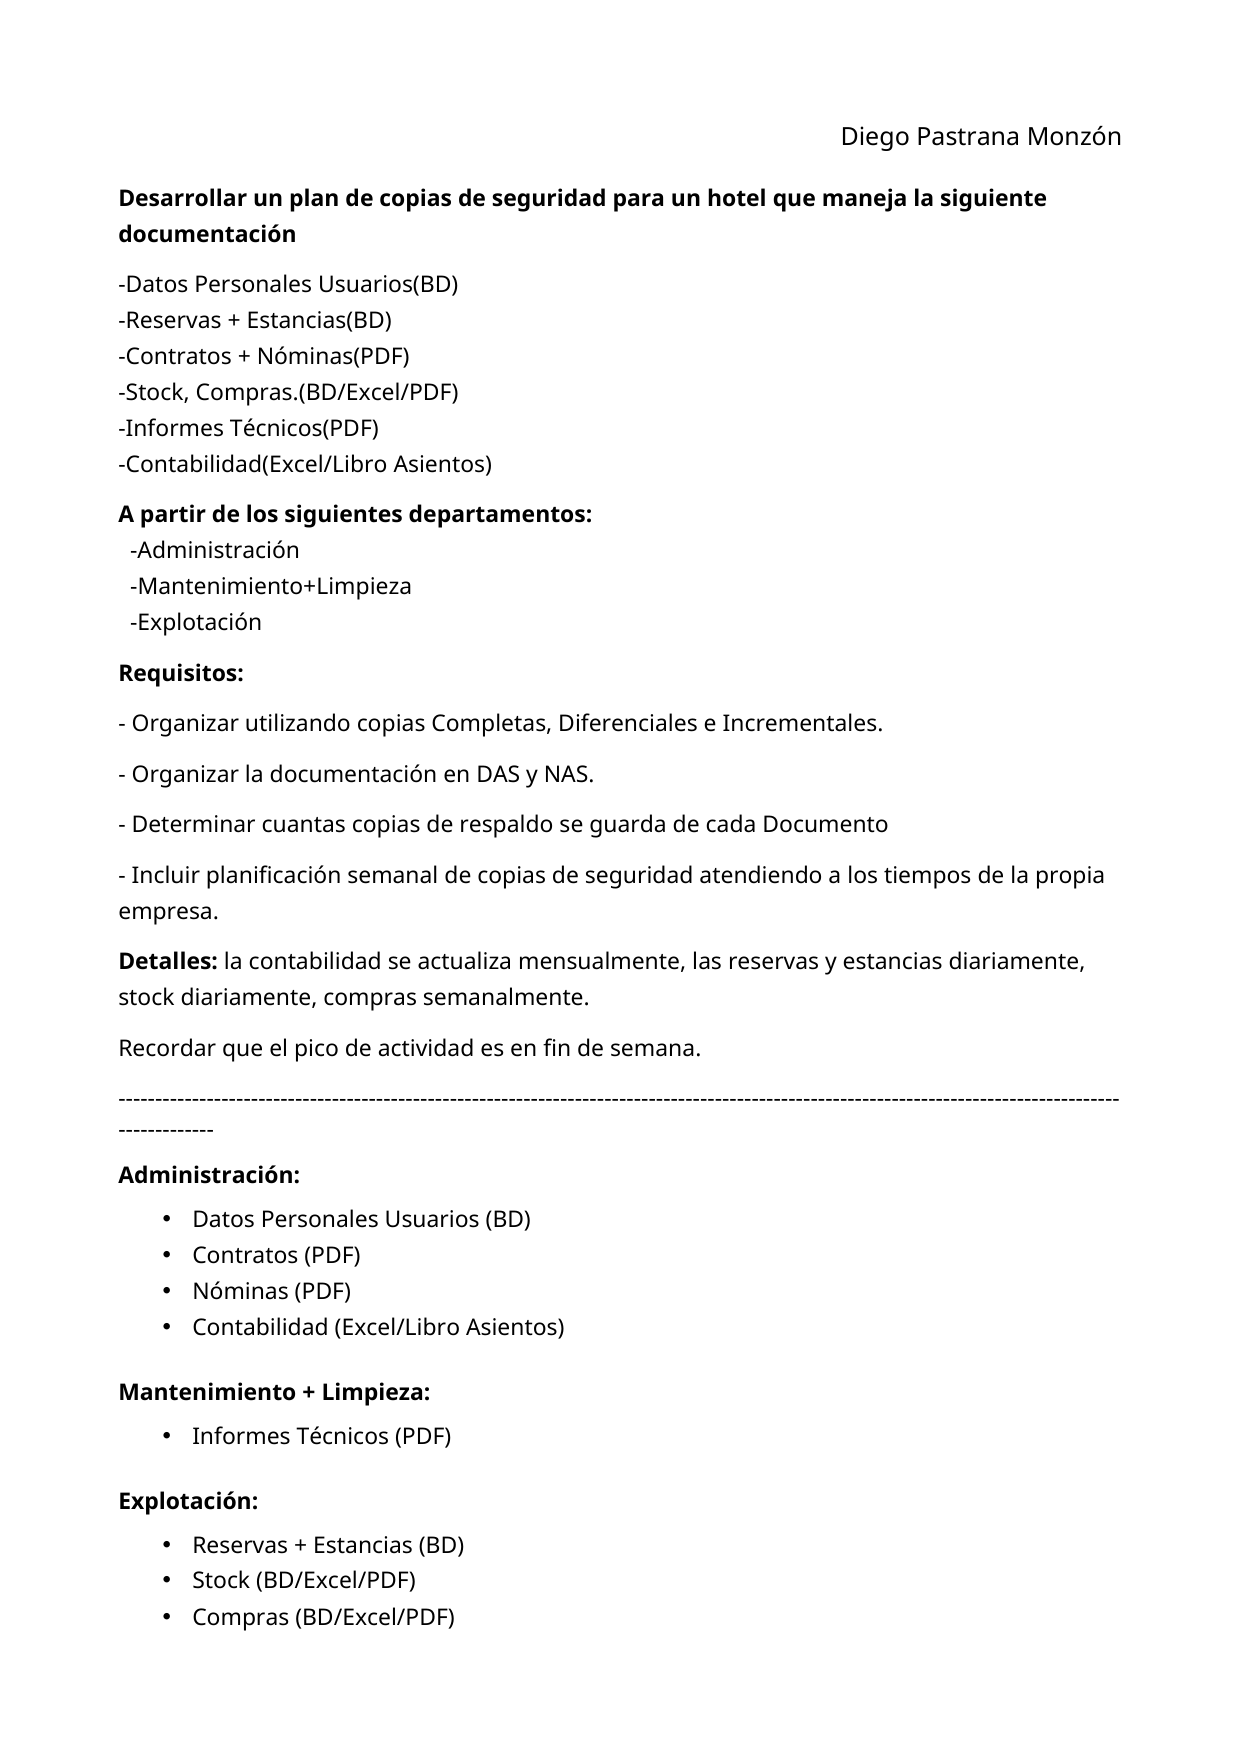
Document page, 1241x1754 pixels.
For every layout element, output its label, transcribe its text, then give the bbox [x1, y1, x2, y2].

text Desarrollar un plan de copias de seguridad para un hotel que maneja la siguiente documentación [118, 182, 1122, 249]
text Recordar que el pico de actividad es en fin de semana. [118, 1032, 1122, 1063]
text - Determinar cuantas copias de respaldo se guarda de cada Documento [118, 808, 1122, 839]
text ----------------------------------------------------------------------------------------------------------------------------------------------------- [118, 1082, 1122, 1145]
subtitle Administración: [118, 1159, 1122, 1191]
list Nóminas (PDF) [162, 1275, 1122, 1306]
list Datos Personales Usuarios (BD) [162, 1203, 1122, 1234]
subtitle Explotación: [118, 1485, 1122, 1516]
list Compras (BD/Excel/PDF) [162, 1600, 1122, 1632]
text Requisitos: [118, 657, 1122, 688]
text A partir de los siguientes departamentos: -Administración -Mantenimiento+Limpieza -Explotación [118, 498, 1122, 637]
text Detalles: la contabilidad se actualiza mensualmente, las reservas y estancias diariamente, stock diariamente, compras semanalmente. [118, 945, 1122, 1012]
list Reservas + Estancias (BD) [162, 1528, 1122, 1560]
subtitle Mantenimiento + Limpieza: [118, 1376, 1122, 1407]
list Informes Técnicos (PDF) [162, 1420, 1122, 1451]
text -Datos Personales Usuarios(BD) -Reservas + Estancias(BD) -Contratos + Nóminas(PDF) -Stock, Compras.(BD/Excel/PDF) -Informes Técnicos(PDF) -Contabilidad(Excel/Libro Asientos) [118, 268, 1122, 479]
list Contratos (PDF) [162, 1239, 1122, 1270]
text - Organizar utilizando copias Completas, Diferenciales e Incrementales. [118, 707, 1122, 738]
text - Organizar la documentación en DAS y NAS. [118, 758, 1122, 789]
list Stock (BD/Excel/PDF) [162, 1564, 1122, 1596]
list Contabilidad (Excel/Libro Asientos) [162, 1311, 1122, 1342]
text - Incluir planificación semanal de copias de seguridad atendiendo a los tiempos de la propia empresa. [118, 859, 1122, 926]
